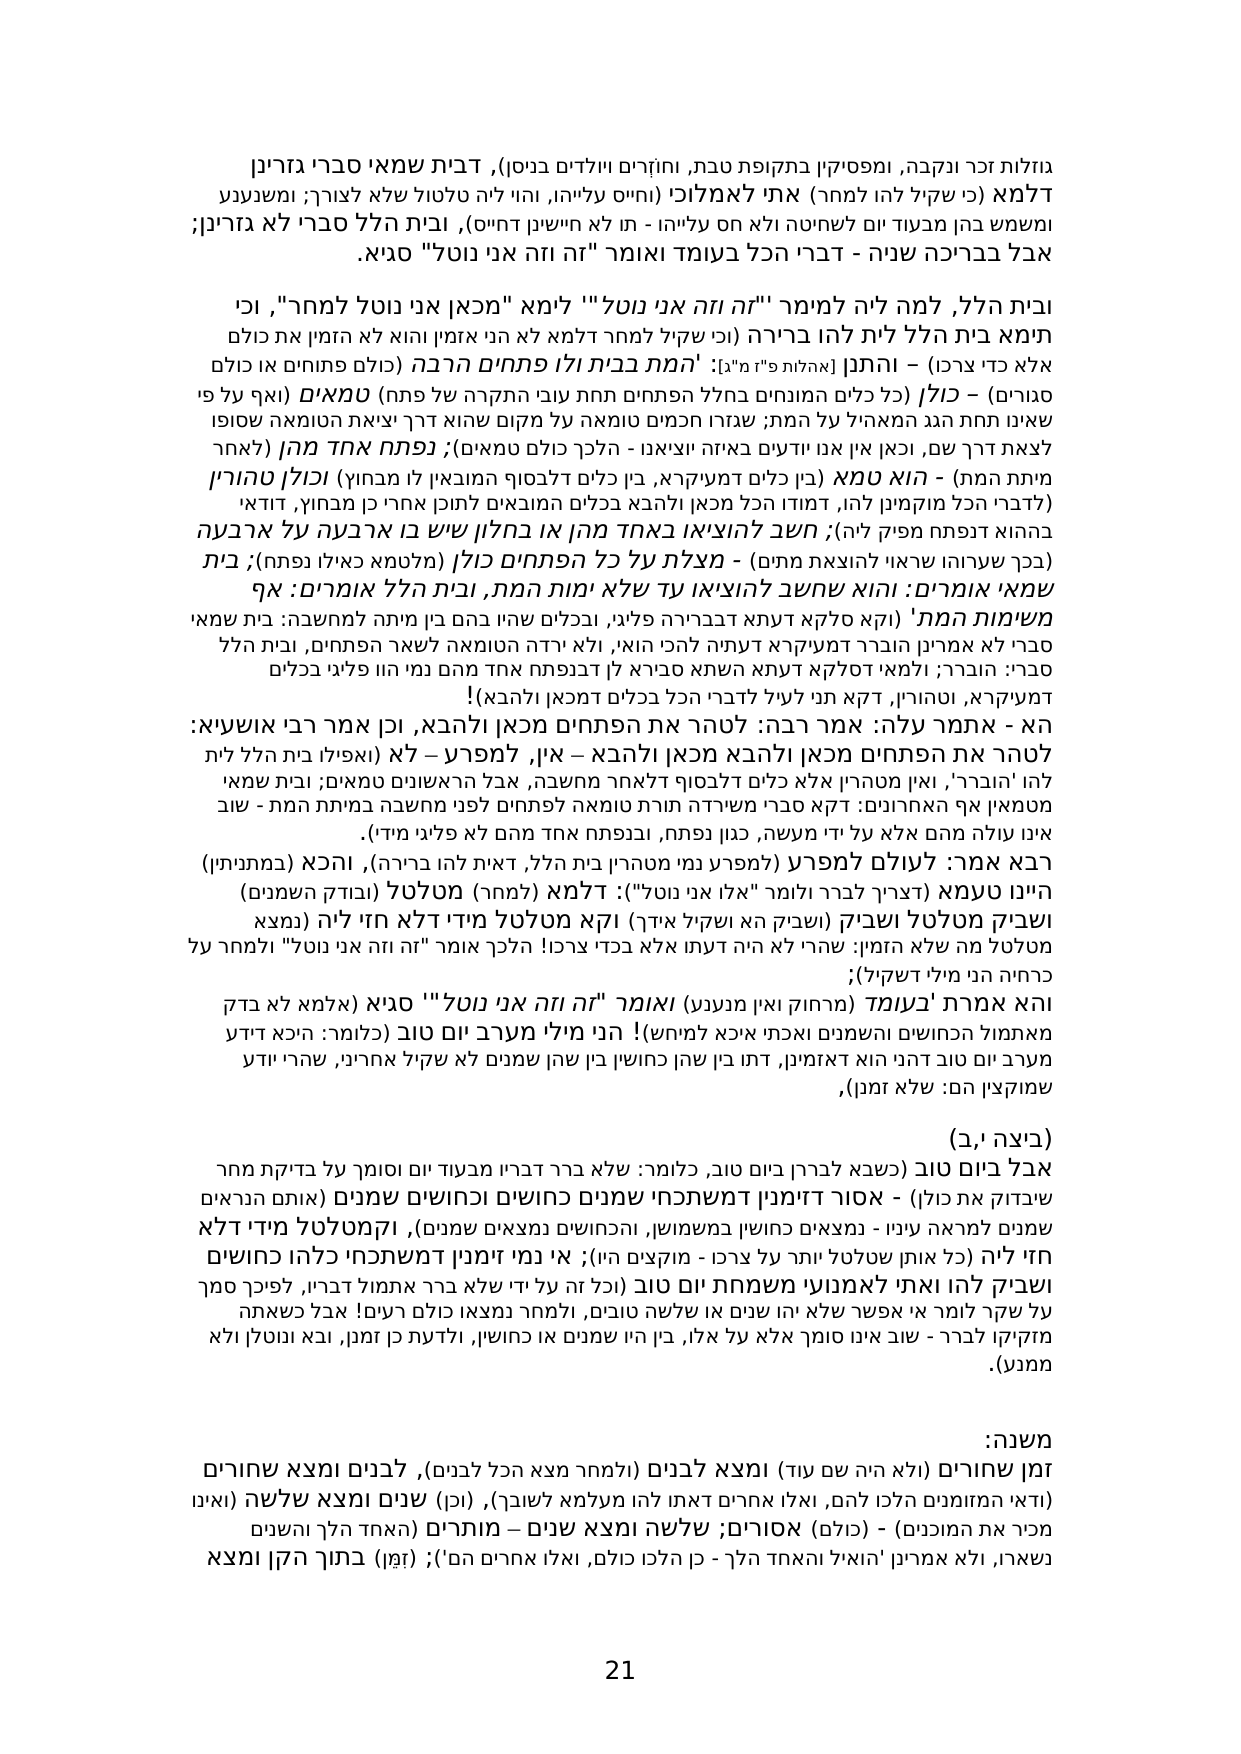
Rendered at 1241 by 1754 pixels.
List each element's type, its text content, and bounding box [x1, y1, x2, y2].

text רבא אמר: לעולם למפרע (למפרע נמי מטהרין בית הלל, דאית להו ברירה), והכא (במתניתין) היינו טעמא (דצריך לברר ולומר "אלו אני נוטל"): דלמא (למחר) מטלטל (ובודק השמנים) ושביק מטלטל ושביק (ושביק הא ושקיל אידך) וקא מטלטל מידי דלא חזי ליה (נמצא מטלטל מה שלא הזמין: שהרי לא היה דעתו אלא בכדי צרכו! הלכך אומר "זה וזה אני נוטל" ולמחר על כרחיה הני מילי דשקיל); [187, 847, 1053, 988]
text (ביצה י,ב) [187, 1124, 1053, 1153]
text זמן שחורים (ולא היה שם עוד) ומצא לבנים (ולמחר מצא הכל לבנים), לבנים ומצא שחורים (ודאי המזומנים הלכו להם, ואלו אחרים דאתו להו מעלמא לשובך), (וכן) שנים ומצא שלשה (ואינו מכיר את המוכנים) - (כולם) אסורים; שלשה ומצא שנים – מותרים (האחד הלך והשנים נשארו, ולא אמרינן 'הואיל והאחד הלך - כן הלכו כולם, ואלו אחרים הם'); (זִמֵּן) בתוך הקן ומצא [187, 1455, 1053, 1572]
text ובית הלל, למה ליה למימר '"זה וזה אני נוטל"' לימא "מכאן אני נוטל למחר", וכי תימא בית הלל לית להו ברירה (וכי שקיל למחר דלמא לא הני אזמין והוא לא הזמין את כולם אלא כדי צרכו) – והתנן [אהלות פ"ז מ"ג]: 'המת בבית ולו פתחים הרבה (כולם פתוחים או כולם סגורים) – כולן (כל כלים המונחים בחלל הפתחים תחת עובי התקרה של פתח) טמאים (ואף על פי שאינו תחת הגג המאהיל על המת; שגזרו חכמים טומאה על מקום שהוא דרך יציאת הטומאה שסופו לצאת דרך שם, וכאן אין אנו יודעים באיזה יוציאנו - הלכך כולם טמאים); נפתח אחד מהן (לאחר מיתת המת) - הוא טמא (בין כלים דמעיקרא, בין כלים דלבסוף המובאין לו מבחוץ) וכולן טהורין (לדברי הכל מוקמינן להו, דמודו הכל מכאן ולהבא בכלים המובאים לתוכן אחרי כן מבחוץ, דודאי בההוא דנפתח מפיק ליה); חשב להוציאו באחד מהן או בחלון שיש בו ארבעה על ארבעה (בכך שערוהו שראוי להוצאת מתים) - מצלת על כל הפתחים כולן (מלטמא כאילו נפתח); בית שמאי אומרים: והוא שחשב להוציאו עד שלא ימות המת, ובית הלל אומרים: אף משימות המת' (וקא סלקא דעתא דבברירה פליגי, ובכלים שהיו בהם בין מיתה למחשבה: בית שמאי סברי לא אמרינן הוברר דמעיקרא דעתיה להכי הואי, ולא ירדה הטומאה לשאר הפתחים, ובית הלל סברי: הוברר; ולמאי דסלקא דעתא השתא סבירא לן דבנפתח אחד מהם נמי הוו פליגי בכלים דמעיקרא, וטהורין, דקא תני לעיל לדברי הכל בכלים דמכאן ולהבא)! [187, 291, 1053, 710]
text הא - אתמר עלה: אמר רבה: לטהר את הפתחים מכאן ולהבא, וכן אמר רבי אושעיא: לטהר את הפתחים מכאן ולהבא מכאן ולהבא – אין, למפרע – לא (ואפילו בית הלל לית להו 'הוברר', ואין מטהרין אלא כלים דלבסוף דלאחר מחשבה, אבל הראשונים טמאים; ובית שמאי מטמאין אף האחרונים: דקא סברי משירדה תורת טומאה לפתחים לפני מחשבה במיתת המת - שוב אינו עולה מהם אלא על ידי מעשה, כגון נפתח, ובנפתח אחד מהם לא פליגי מידי). [187, 710, 1053, 847]
text אבל ביום טוב (כשבא לבררן ביום טוב, כלומר: שלא ברר דבריו מבעוד יום וסומך על בדיקת מחר שיבדוק את כולן) - אסור דזימנין דמשתכחי שמנים כחושים וכחושים שמנים (אותם הנראים שמנים למראה עיניו - נמצאים כחושין במשמושן, והכחושים נמצאים שמנים), וקמטלטל מידי דלא חזי ליה (כל אותן שטלטל יותר על צרכו - מוקצים היו); אי נמי זימנין דמשתכחי כלהו כחושים ושביק להו ואתי לאמנועי משמחת יום טוב (וכל זה על ידי שלא ברר אתמול דבריו, לפיכך סמך על שקר לומר אי אפשר שלא יהו שנים או שלשה טובים, ולמחר נמצאו כולם רעים! אבל כשאתה מזקיקו לברר - שוב אינו סומך אלא על אלו, בין היו שמנים או כחושין, ולדעת כן זמנן, ובא ונוטלן ולא ממנע). [187, 1153, 1053, 1377]
text והא אמרת 'בעומד (מרחוק ואין מנענע) ואומר "זה וזה אני נוטל"' סגיא (אלמא לא בדק מאתמול הכחושים והשמנים ואכתי איכא למיחש)! הני מילי מערב יום טוב (כלומר: היכא דידע מערב יום טוב דהני הוא דאזמינן, דתו בין שהן כחושין בין שהן שמנים לא שקיל אחריני, שהרי יודע שמוקצין הם: שלא זמנן), [187, 988, 1053, 1100]
text משנה: [187, 1426, 1053, 1455]
text גוזלות זכר ונקבה, ומפסיקין בתקופת טבת, וחוֹזְרים ויולדים בניסן), דבית שמאי סברי גזרינן דלמא (כי שקיל להו למחר) אתי לאמלוכי (וחייס עלייהו, והוי ליה טלטול שלא לצורך; ומשנענע ומשמש בהן מבעוד יום לשחיטה ולא חס עלייהו - תו לא חיישינן דחייס), ובית הלל סברי לא גזרינן; אבל בבריכה שניה - דברי הכל בעומד ואומר "זה וזה אני נוטל" סגיא. [187, 150, 1053, 267]
